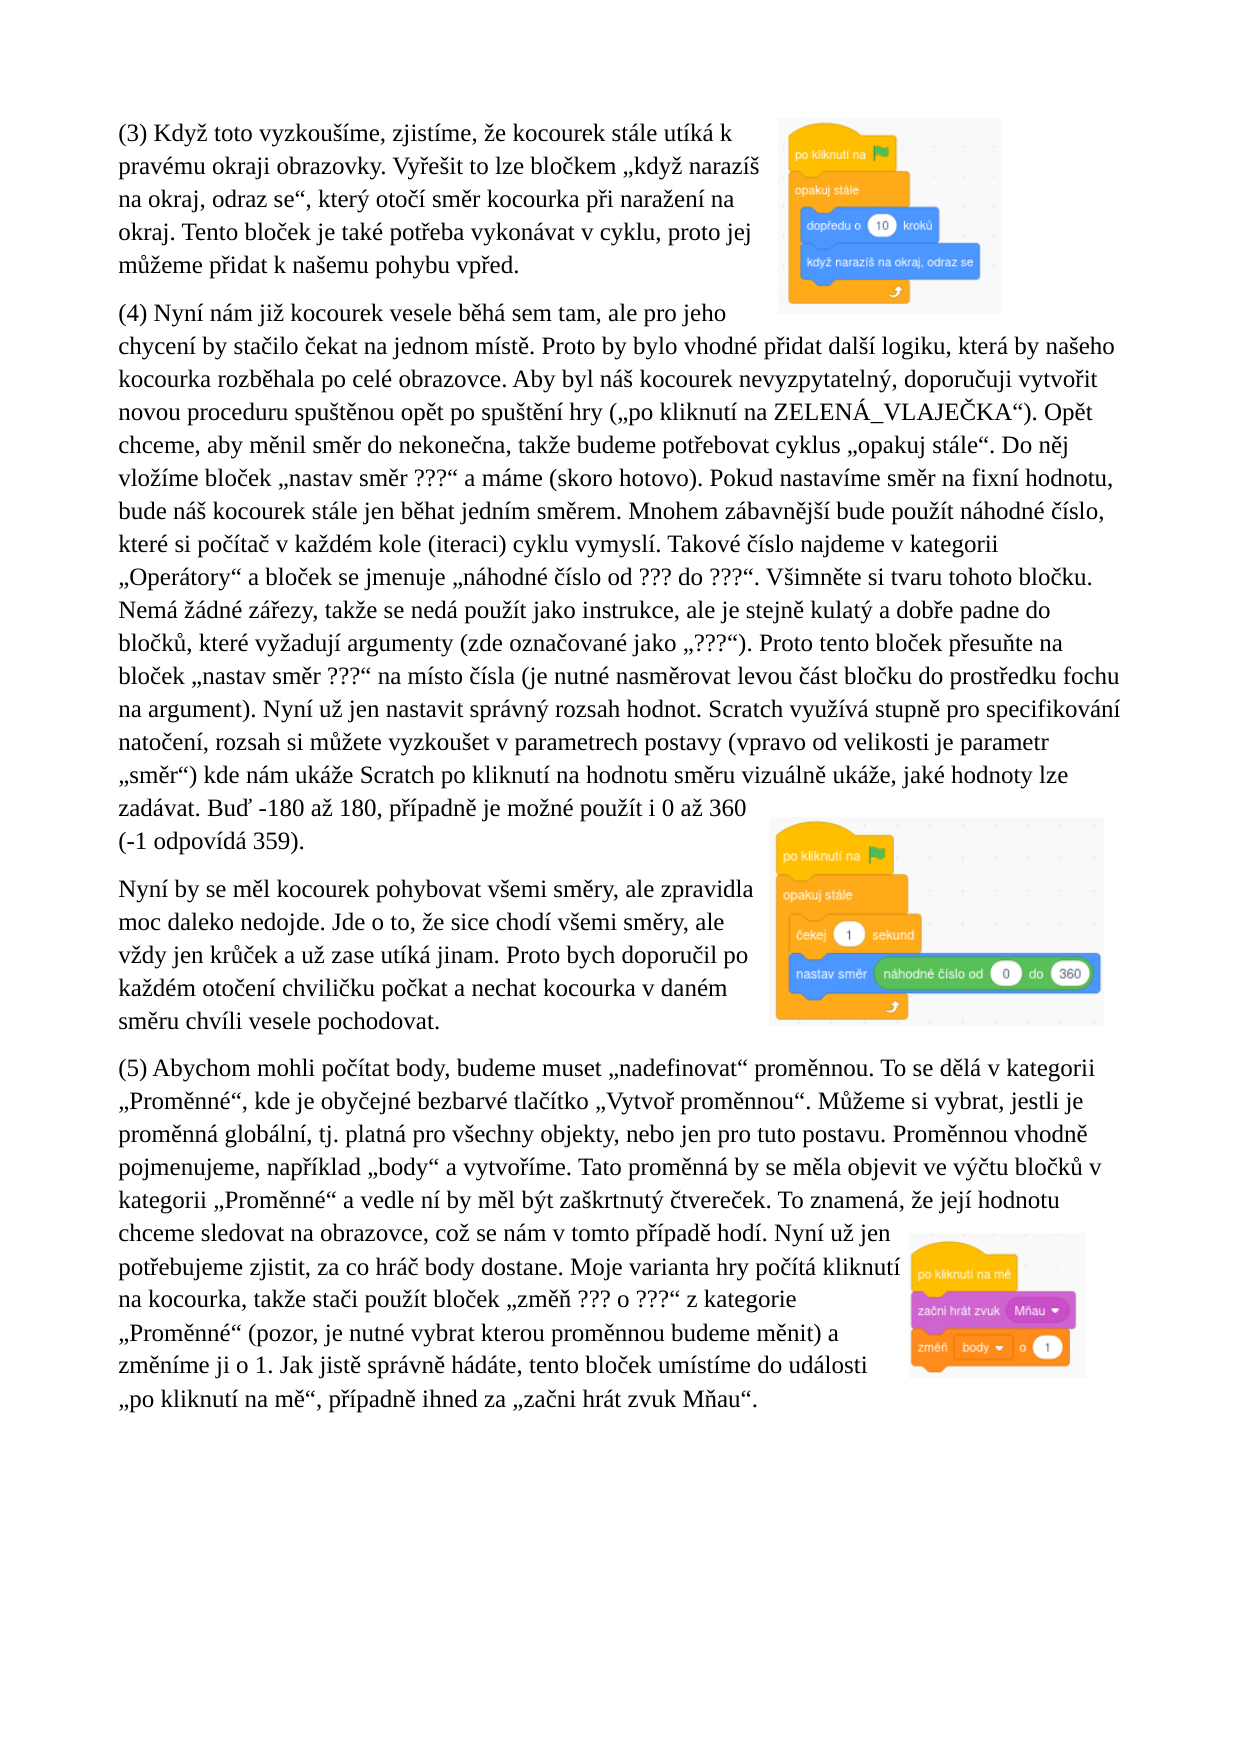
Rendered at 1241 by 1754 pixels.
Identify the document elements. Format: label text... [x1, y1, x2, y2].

picture [777, 118, 1002, 314]
text Nyní by se měl kocourek pohybovat všemi směry, ale zpravidla moc daleko nedojde. Jde o to, že sice chodí všemi směry, ale vždy jen krůček a už zase utíká jinam. Proto bych doporučil po každém otočení chviličku počkat a nechat kocourka v daném směru chvíli vesele pochodovat. [118, 874, 1122, 1034]
text (4) Nyní nám již kocourek vesele běhá sem tam, ale pro jeho chycení by stačilo čekat na jednom místě. Proto by bylo vhodné přidat další logiku, která by našeho kocourka rozběhala po celé obrazovce. Aby byl náš kocourek nevyzpytatelný, doporučuji vytvořit novou proceduru spuštěnou opět po spuštění hry („po kliknutí na ZELENÁ_VLAJEČKA“). Opět chceme, aby měnil směr do nekonečna, takže budeme potřebovat cyklus „opakuj stále“. Do něj vložíme bloček „nastav směr ???“ a máme (skoro hotovo). Pokud nastavíme směr na fixní hodnotu, bude náš kocourek stále jen běhat jedním směrem. Mnohem zábavnější bude použít náhodné číslo, které si počítač v každém kole (iteraci) cyklu vymyslí. Takové číslo najdeme v kategorii „Operátory“ a bloček se jmenuje „náhodné číslo od ??? do ???“. Všimněte si tvaru tohoto bločku. Nemá žádné zářezy, takže se nedá použít jako instrukce, ale je stejně kulatý a dobře padne do bločků, které vyžadují argumenty (zde označované jako „???“). Proto tento bloček přesuňte na bloček „nastav směr ???“ na místo čísla (je nutné nasměrovat levou část bločku do prostředku fochu na argument). Nyní už jen nastavit správný rozsah hodnot. Scratch využívá stupně pro specifikování natočení, rozsah si můžete vyzkoušet v parametrech postavy (vpravo od velikosti je parametr „směr“) kde nám ukáže Scratch po kliknutí na hodnotu směru vizuálně ukáže, jaké hodnoty lze zadávat. Buď -180 až 180, případně je možné použít i 0 až 360 (-1 odpovídá 359). [118, 298, 1122, 855]
text (5) Abychom mohli počítat body, budeme muset „nadefinovat“ proměnnou. To se dělá v kategorii „Proměnné“, kde je obyčejné bezbarvé tlačítko „Vytvoř proměnnou“. Můžeme si vybrat, jestli je proměnná globální, tj. platná pro všechny objekty, nebo jen pro tuto postavu. Proměnnou vhodně pojmenujeme, například „body“ a vytvoříme. Tato proměnná by se měla objevit ve výčtu bločků v kategorii „Proměnné“ a vedle ní by měl být zaškrtnutý čtvereček. To znamená, že její hodnotu chceme sledovat na obrazovce, což se nám v tomto případě hodí. Nyní už jen potřebujeme zjistit, za co hráč body dostane. Moje varianta hry počítá kliknutí na kocourka, takže stači použít bloček „změň ??? o ???“ z kategorie „Proměnné“ (pozor, je nutné vybrat kterou proměnnou budeme měnit) a změníme ji o 1. Jak jistě správně hádáte, tento bloček umístíme do události „po kliknutí na mě“, případně ihned za „začni hrát zvuk Mňau“. [118, 1053, 1122, 1412]
text [1002, 118, 1122, 279]
text (3) Když toto vyzkoušíme, zjistíme, že kocourek stále utíká k pravému okraji obrazovky. Vyřešit to lze bločkem „když narazíš na okraj, odraz se“, který otočí směr kocourka při naražení na okraj. Tento bloček je také potřeba vykonávat v cyklu, proto jej můžeme přidat k našemu pohybu vpřed. [118, 118, 777, 279]
picture [908, 1233, 1086, 1378]
picture [769, 817, 1105, 1026]
